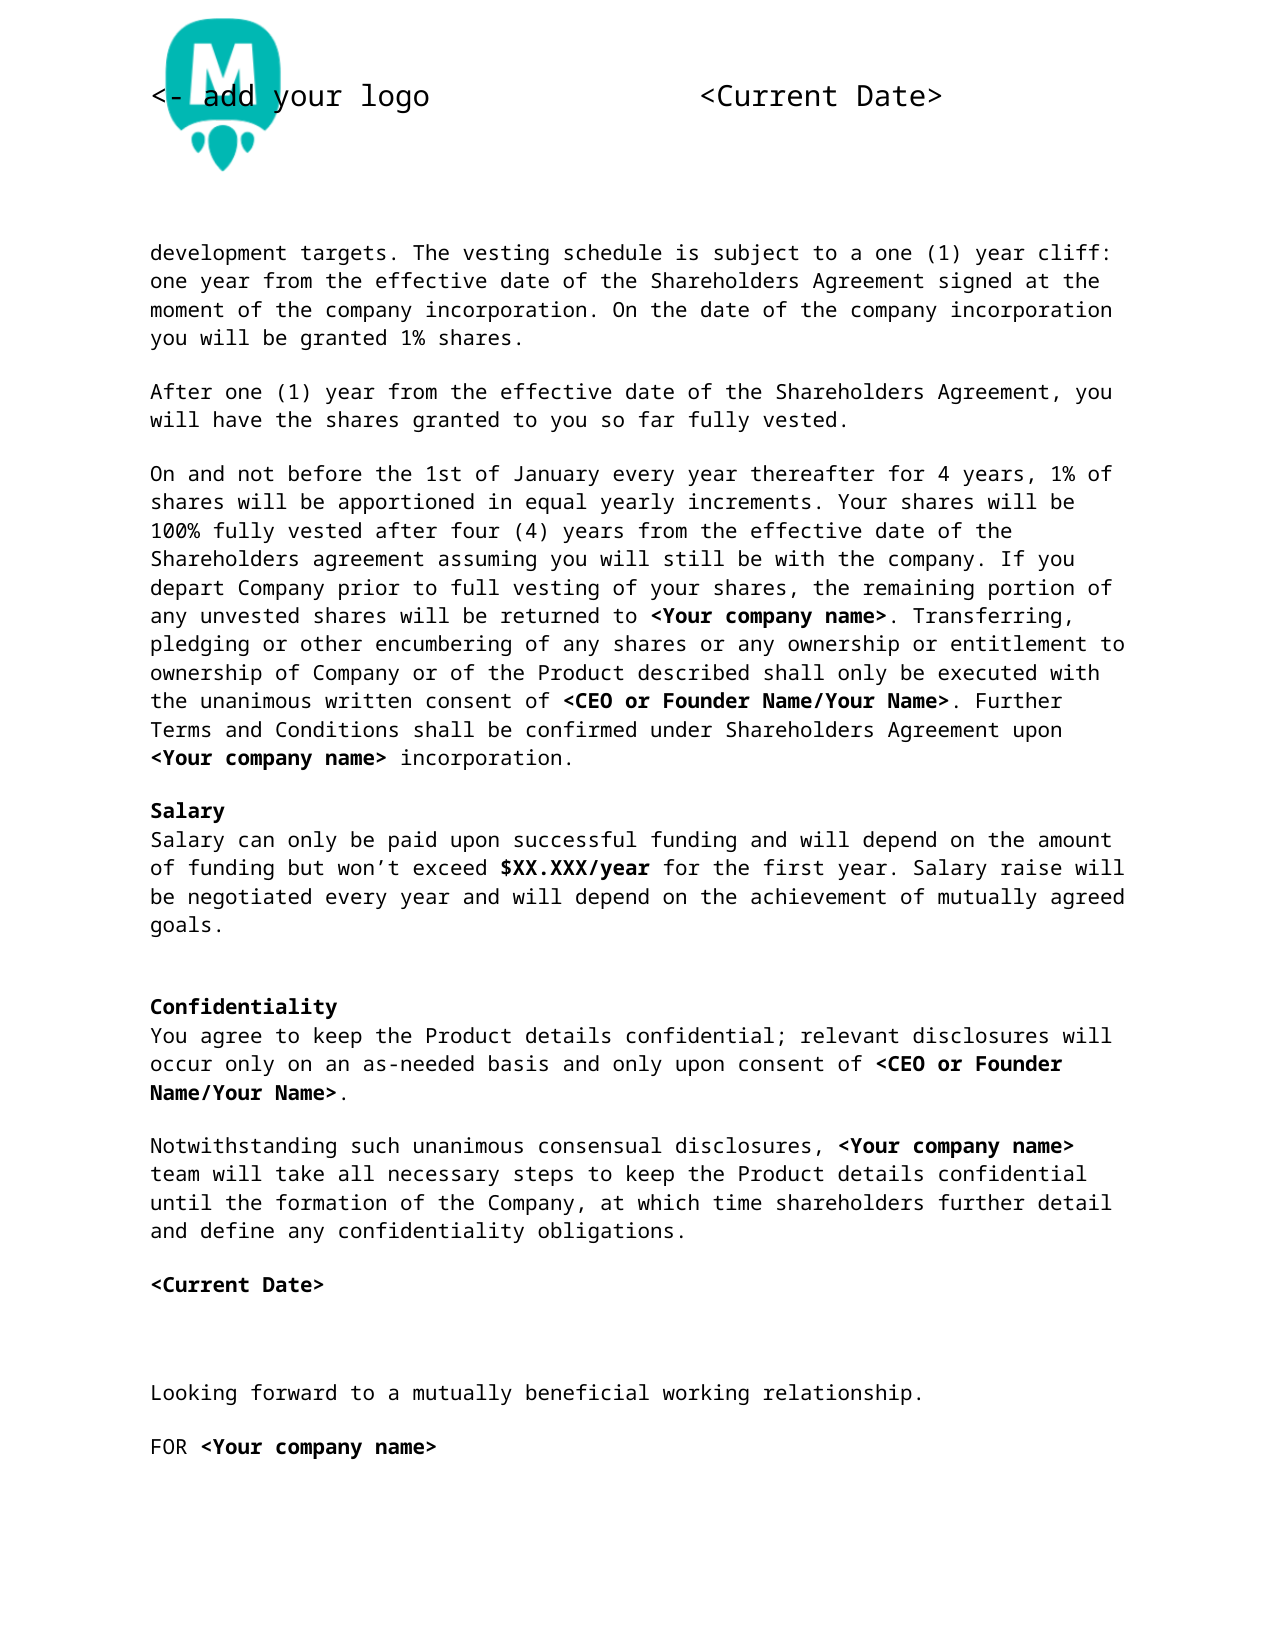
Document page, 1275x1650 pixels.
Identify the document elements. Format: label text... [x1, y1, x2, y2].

text Notwithstanding such unanimous consensual disclosures, <Your company name> team will take all necessary steps to keep the Product details confidential until the formation of the Company, at which time shareholders further detail and define any confidentiality obligations. [150, 1131, 1125, 1245]
picture [294, 92, 301, 104]
text Confidentiality You agree to keep the Product details confidential; relevant disclosures will occur only on an as-needed basis and only upon consent of <CEO or Founder Name/Your Name>. [150, 964, 1125, 1106]
text On and not before the 1st of January every year thereafter for 4 years, 1% of shares will be apportioned in equal yearly increments. Your shares will be 100% fully vested after four (4) years from the effective date of the Shareholders agreement assuming you will still be with the company. If you depart Company prior to full vesting of your shares, the remaining portion of any unvested shares will be returned to <Your company name>. Transferring, pledging or other encumbering of any shares or any ownership or entitlement to ownership of Company or of the Product described shall only be executed with the unanimous written consent of <CEO or Founder Name/Your Name>. Further Terms and Conditions shall be confirmed under Shareholders Agreement upon <Your company name> incorporation. [150, 459, 1125, 772]
picture [148, 18, 301, 172]
text development targets. The vesting schedule is subject to a one (1) year cliff: one year from the effective date of the Shareholders Agreement signed at the moment of the company incorporation. On the date of the company incorporation you will be granted 1% shares. [150, 238, 1125, 352]
text <Current Date> [150, 1270, 1125, 1298]
text Looking forward to a mutually beneficial working relationship. [150, 1378, 1125, 1407]
text FOR <Your company name> [150, 1432, 1125, 1460]
text After one (1) year from the effective date of the Shareholders Agreement, you will have the shares granted to you so far fully vested. [150, 377, 1125, 434]
text Salary Salary can only be paid upon successful funding and will depend on the amount of funding but won’t exceed $XX.XXX/year for the first year. Salary raise will be negotiated every year and will depend on the achievement of mutually agreed goals. [150, 797, 1125, 939]
